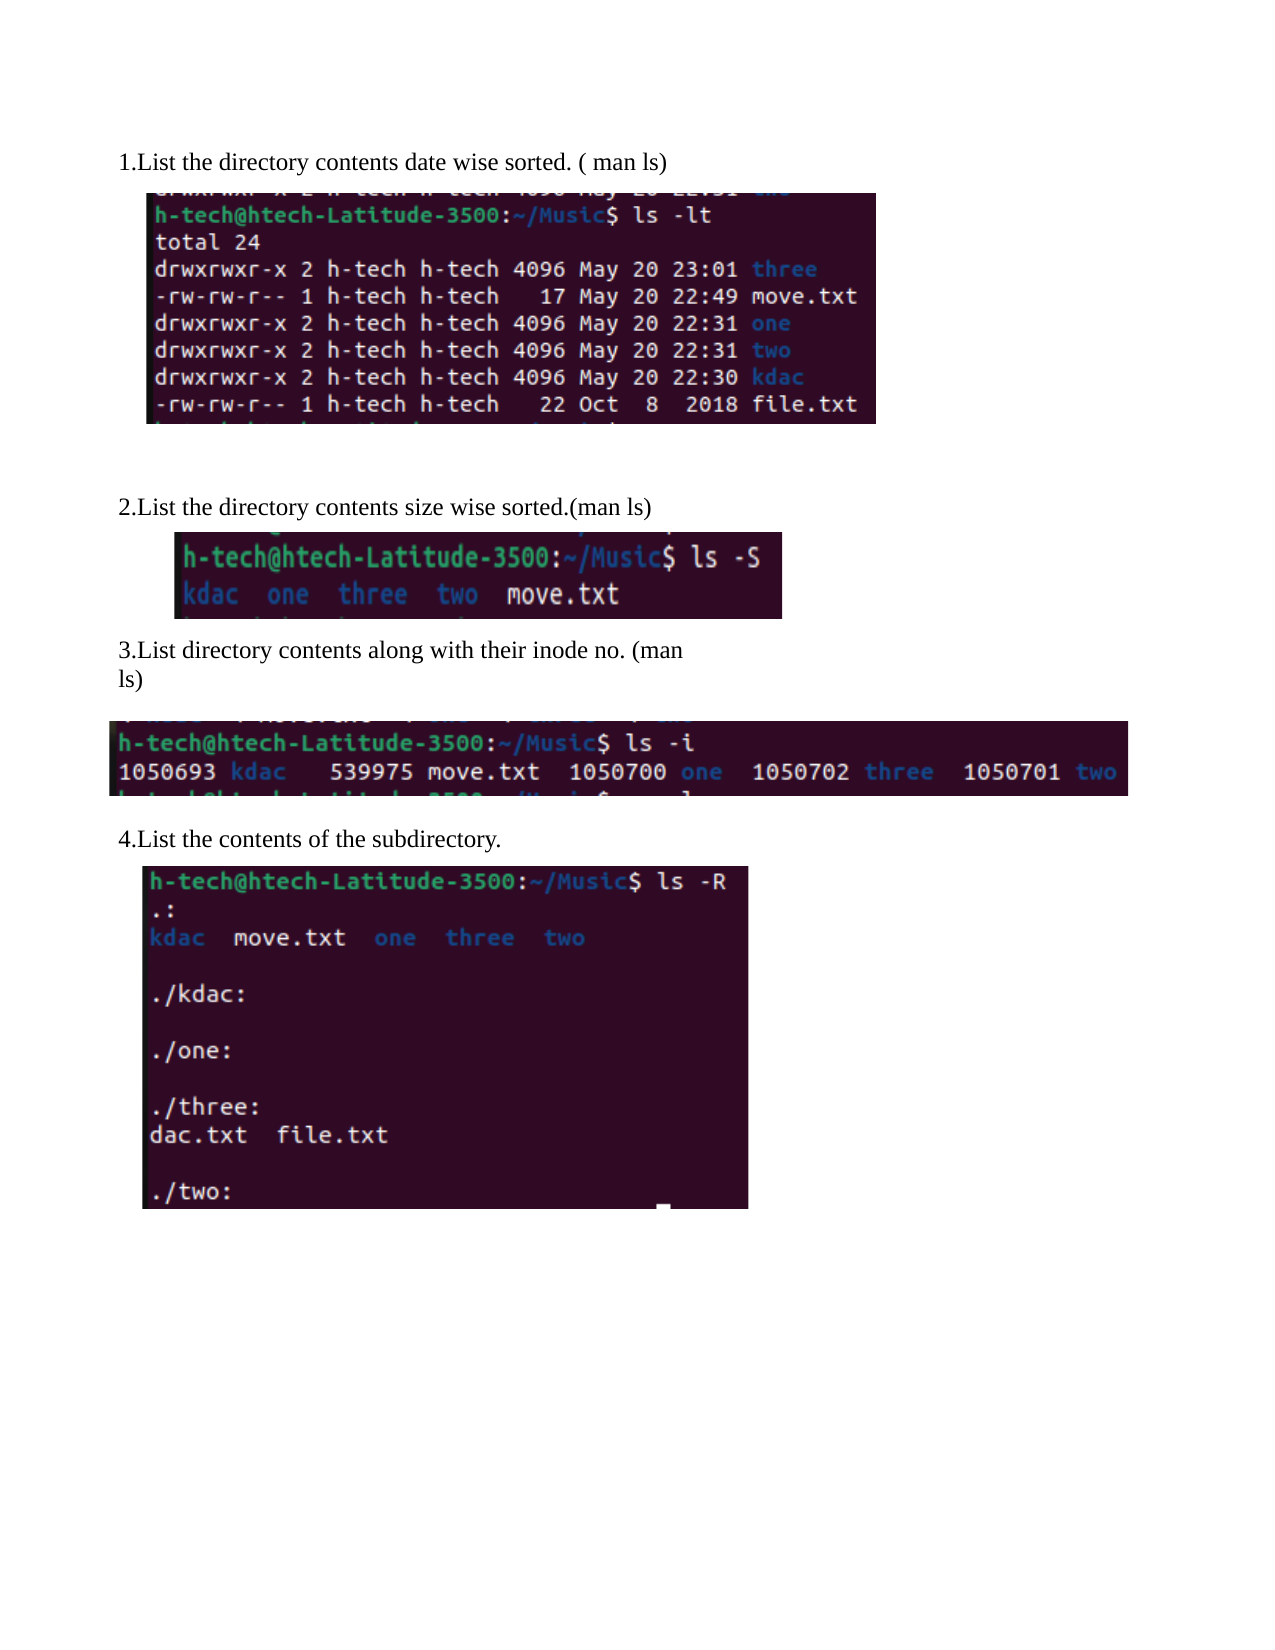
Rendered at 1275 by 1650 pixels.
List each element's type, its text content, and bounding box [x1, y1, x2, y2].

picture [142, 866, 749, 1209]
text 1.List the directory contents date wise sorted. ( man ls) [118, 147, 1157, 176]
picture [146, 193, 876, 424]
picture [174, 532, 783, 619]
picture [109, 721, 1129, 796]
text 2.List the directory contents size wise sorted.(man ls) [118, 492, 1157, 521]
text ls) [118, 664, 1157, 693]
text 3.List directory contents along with their inode no. (man [118, 636, 1157, 664]
text 4.List the contents of the subdirectory. [118, 824, 1157, 853]
